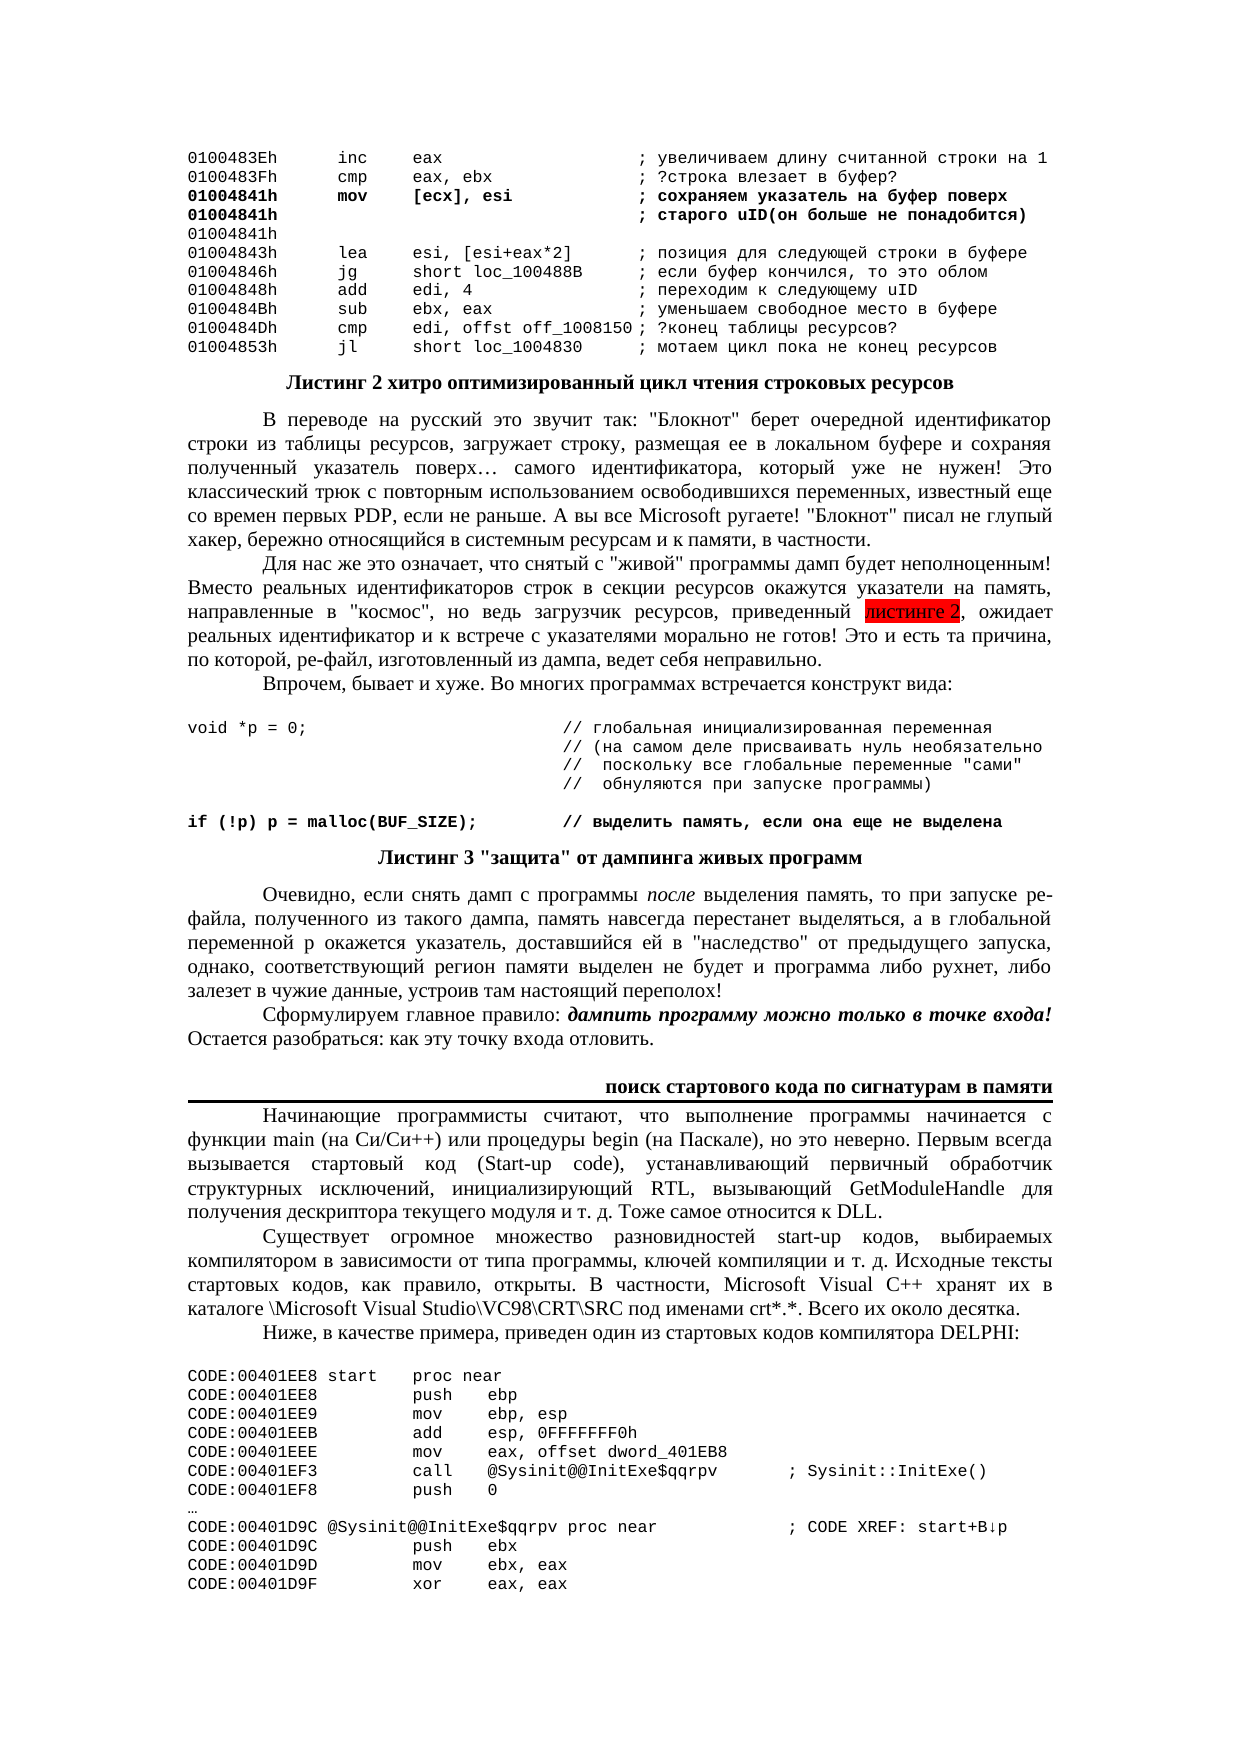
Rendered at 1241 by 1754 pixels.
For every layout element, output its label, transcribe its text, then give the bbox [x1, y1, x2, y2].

text void *p = 0; // глобальная инициализированная переменная [187, 719, 1053, 738]
text 0100483Eh inc eax ; увеличиваем длину считанной строки на 1 [187, 150, 1053, 169]
text … [187, 1500, 1053, 1519]
text поиск стартового кода по сигнатурам в памяти [187, 1074, 1053, 1103]
text Листинг 2 хитро оптимизированный цикл чтения строковых ресурсов [187, 370, 1053, 394]
text 01004843h lea esi, [esi+eax*2] ; позиция для следующей строки в буфере [187, 244, 1053, 263]
text Сформулируем главное правило: дампить программу можно только в точке входа! Остается разобраться: как эту точку входа отловить. [187, 1002, 1053, 1050]
text Ниже, в качестве примера, приведен один из стартовых кодов компилятора DELPHI: [187, 1320, 1053, 1344]
text Впрочем, бывает и хуже. Во многих программах встречается конструкт вида: [187, 671, 1053, 695]
text 01004853h jl short loc_1004830 ; мотаем цикл пока не конец ресурсов [187, 338, 1053, 357]
text 01004841h ; старого uID(он больше не понадобится) [187, 207, 1053, 225]
text 0100484Bh sub ebx, eax ; уменьшаем свободное место в буфере [187, 301, 1053, 320]
text CODE:00401EF3 call @Sysinit@@InitExe$qqrpv ; Sysinit::InitExe() [187, 1462, 1053, 1481]
text Начинающие программисты считают, что выполнение программы начинается с функции main (на Си/Си++) или процедуры begin (на Паскале), но это неверно. Первым всегда вызывается стартовый код (Start-up code), устанавливающий первичный обработчик структурных исключений, инициализирующий RTL, вызывающий GetModuleHandle для получения дескриптора текущего модуля и т. д. Тоже самое относится к DLL. [187, 1103, 1053, 1223]
text 01004841h [187, 225, 1053, 244]
text Очевидно, если снять дамп с программы после выделения память, то при запуске pe-файла, полученного из такого дампа, память навсегда перестанет выделяться, а в глобальной переменной p окажется указатель, доставшийся ей в "наследство" от предыдущего запуска, однако, соответствующий регион памяти выделен не будет и программа либо рухнет, либо залезет в чужие данные, устроив там настоящий переполох! [187, 881, 1053, 1002]
text Для нас же это означает, что снятый с "живой" программы дамп будет неполноценным! Вместо реальных идентификаторов строк в секции ресурсов окажутся указатели на память, направленные в "космос", но ведь загрузчик ресурсов, приведенный листинге 2, ожидает реальных идентификатор и к встрече с указателями морально не готов! Это и есть та причина, по которой, pe-файл, изготовленный из дампа, ведет себя неправильно. [187, 551, 1053, 671]
text CODE:00401D9C @Sysinit@@InitExe$qqrpv proc near ; CODE XREF: start+B↓p [187, 1519, 1053, 1538]
text 01004846h jg short loc_100488B ; если буфер кончился, то это облом [187, 263, 1053, 282]
text CODE:00401EE8 push ebp [187, 1387, 1053, 1406]
text 0100484Dh cmp edi, offst off_1008150 ; ?конец таблицы ресурсов? [187, 320, 1053, 338]
text CODE:00401D9F xor eax, eax [187, 1575, 1053, 1594]
text if (!p) p = malloc(BUF_SIZE); // выделить память, если она еще не выделена [187, 813, 1053, 832]
text // поскольку все глобальные переменные "сами" [187, 757, 1053, 776]
text CODE:00401EEB add esp, 0FFFFFFF0h [187, 1424, 1053, 1443]
text Существует огромное множество разновидностей start-up кодов, выбираемых компилятором в зависимости от типа программы, ключей компиляции и т. д. Исходные тексты стартовых кодов, как правило, открыты. В частности, Microsoft Visual C++ хранят их в каталоге \Microsoft Visual Studio\VC98\CRT\SRC под именами crt*.*. Всего их около десятка. [187, 1223, 1053, 1320]
text CODE:00401EEE mov eax, offset dword_401EB8 [187, 1443, 1053, 1462]
text 01004841h mov [ecx], esi ; сохраняем указатель на буфер поверх [187, 188, 1053, 207]
text CODE:00401EE8 start proc near [187, 1368, 1053, 1387]
text 0100483Fh cmp eax, ebx ; ?строка влезает в буфер? [187, 169, 1053, 188]
text В переводе на русский это звучит так: "Блокнот" берет очередной идентификатор строки из таблицы ресурсов, загружает строку, размещая ее в локальном буфере и сохраняя полученный указатель поверх… самого идентификатора, который уже не нужен! Это классический трюк с повторным использованием освободившихся переменных, известный еще со времен первых PDP, если не раньше. А вы все Microsoft ругаете! "Блокнот" писал не глупый хакер, бережно относящийся в системным ресурсам и к памяти, в частности. [187, 406, 1053, 551]
text // обнуляются при запуске программы) [187, 776, 1053, 795]
text CODE:00401D9C push ebx [187, 1538, 1053, 1556]
text CODE:00401D9D mov ebx, eax [187, 1556, 1053, 1575]
text CODE:00401EF8 push 0 [187, 1481, 1053, 1500]
text Листинг 3 "защита" от дампинга живых программ [187, 845, 1053, 869]
text CODE:00401EE9 mov ebp, esp [187, 1406, 1053, 1424]
text 01004848h add edi, 4 ; переходим к следующему uID [187, 282, 1053, 301]
text // (на самом деле присваивать нуль необязательно [187, 738, 1053, 757]
